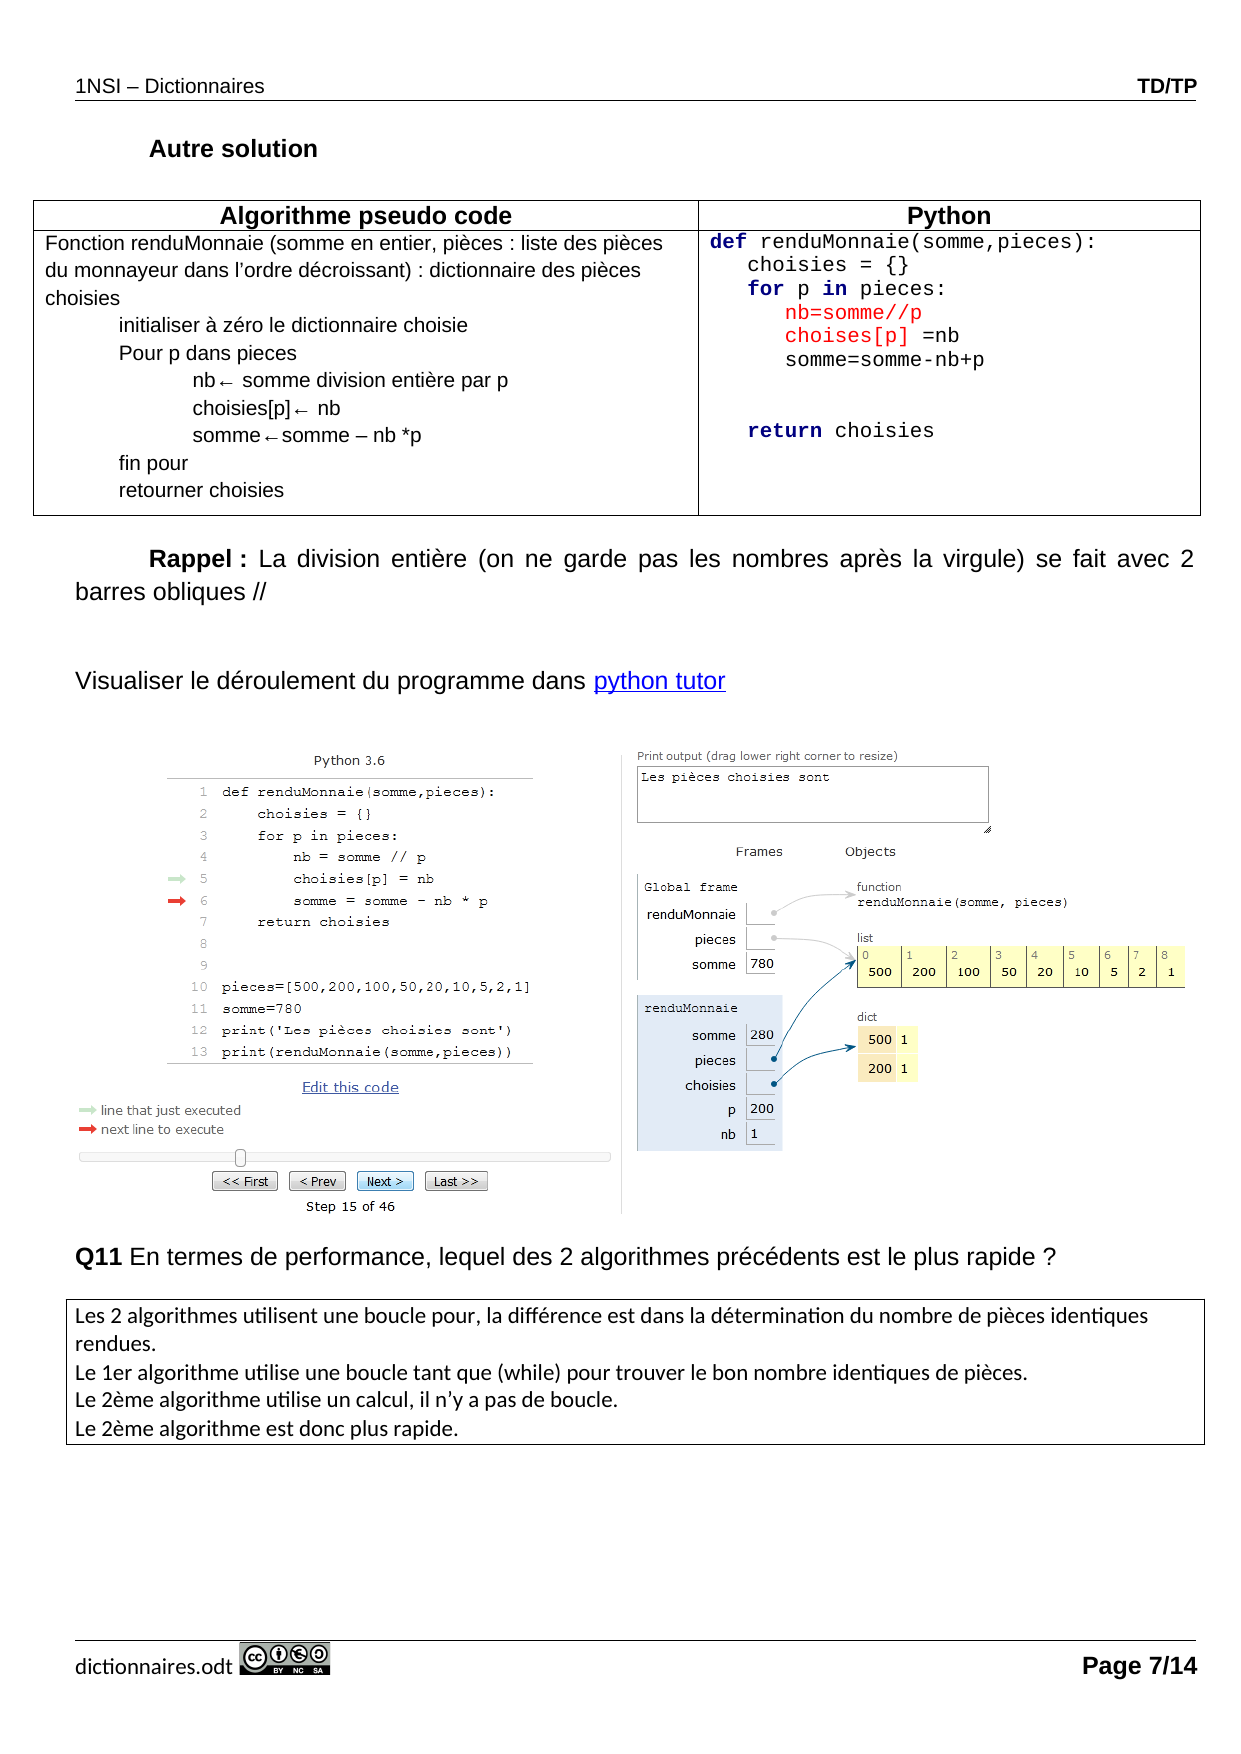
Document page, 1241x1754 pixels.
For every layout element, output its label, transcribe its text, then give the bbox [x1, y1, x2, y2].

picture [75, 726, 1196, 1214]
table_cell def renduMonnaie(somme,pieces): choisies = {} for p in pieces: nb=somme//p choises[p] =nb somme=somme-nb+p return choisies [699, 231, 709, 514]
table_cell def renduMonnaie(somme,pieces): choisies = {} for p in pieces: nb=somme//p choises[p] =nb somme=somme-nb+p return choisies [1189, 231, 1200, 514]
text Visualiser le déroulement du programme dans python tutor [75, 666, 1196, 694]
text Autre solution [75, 134, 1196, 163]
picture [239, 1642, 331, 1675]
text Q11 En termes de performance, lequel des 2 algorithmes précédents est le plus rapide ? [75, 1242, 1196, 1270]
table_header Algorithme pseudo code [34, 201, 698, 230]
table_cell Fonction renduMonnaie (somme en entier, pièces : liste des pièces du monnayeur dans l’ordre décroissant) : dictionnaire des pièces choisies initialiser à zéro le dictionnaire choisie Pour p dans pieces nb← somme division entière par p choisies[p]← nb somme←somme – nb *p fin pour retourner choisies [34, 231, 698, 514]
text Le 1er algorithme utilise une boucle tant que (while) pour trouver le bon nombre identiques de pièces. [75, 1358, 1196, 1386]
text Le 2ème algorithme utilise un calcul, il n’y a pas de boucle. [75, 1386, 1196, 1411]
table_header Python [699, 201, 1200, 230]
text Le 2ème algorithme est donc plus rapide. [67, 1411, 1204, 1444]
text Les 2 algorithmes utilisent une boucle pour, la différence est dans la détermination du nombre de pièces identiques rendues. [67, 1300, 1204, 1358]
text Rappel : La division entière (on ne garde pas les nombres après la virgule) se fait avec 2 barres obliques // [75, 543, 1196, 605]
